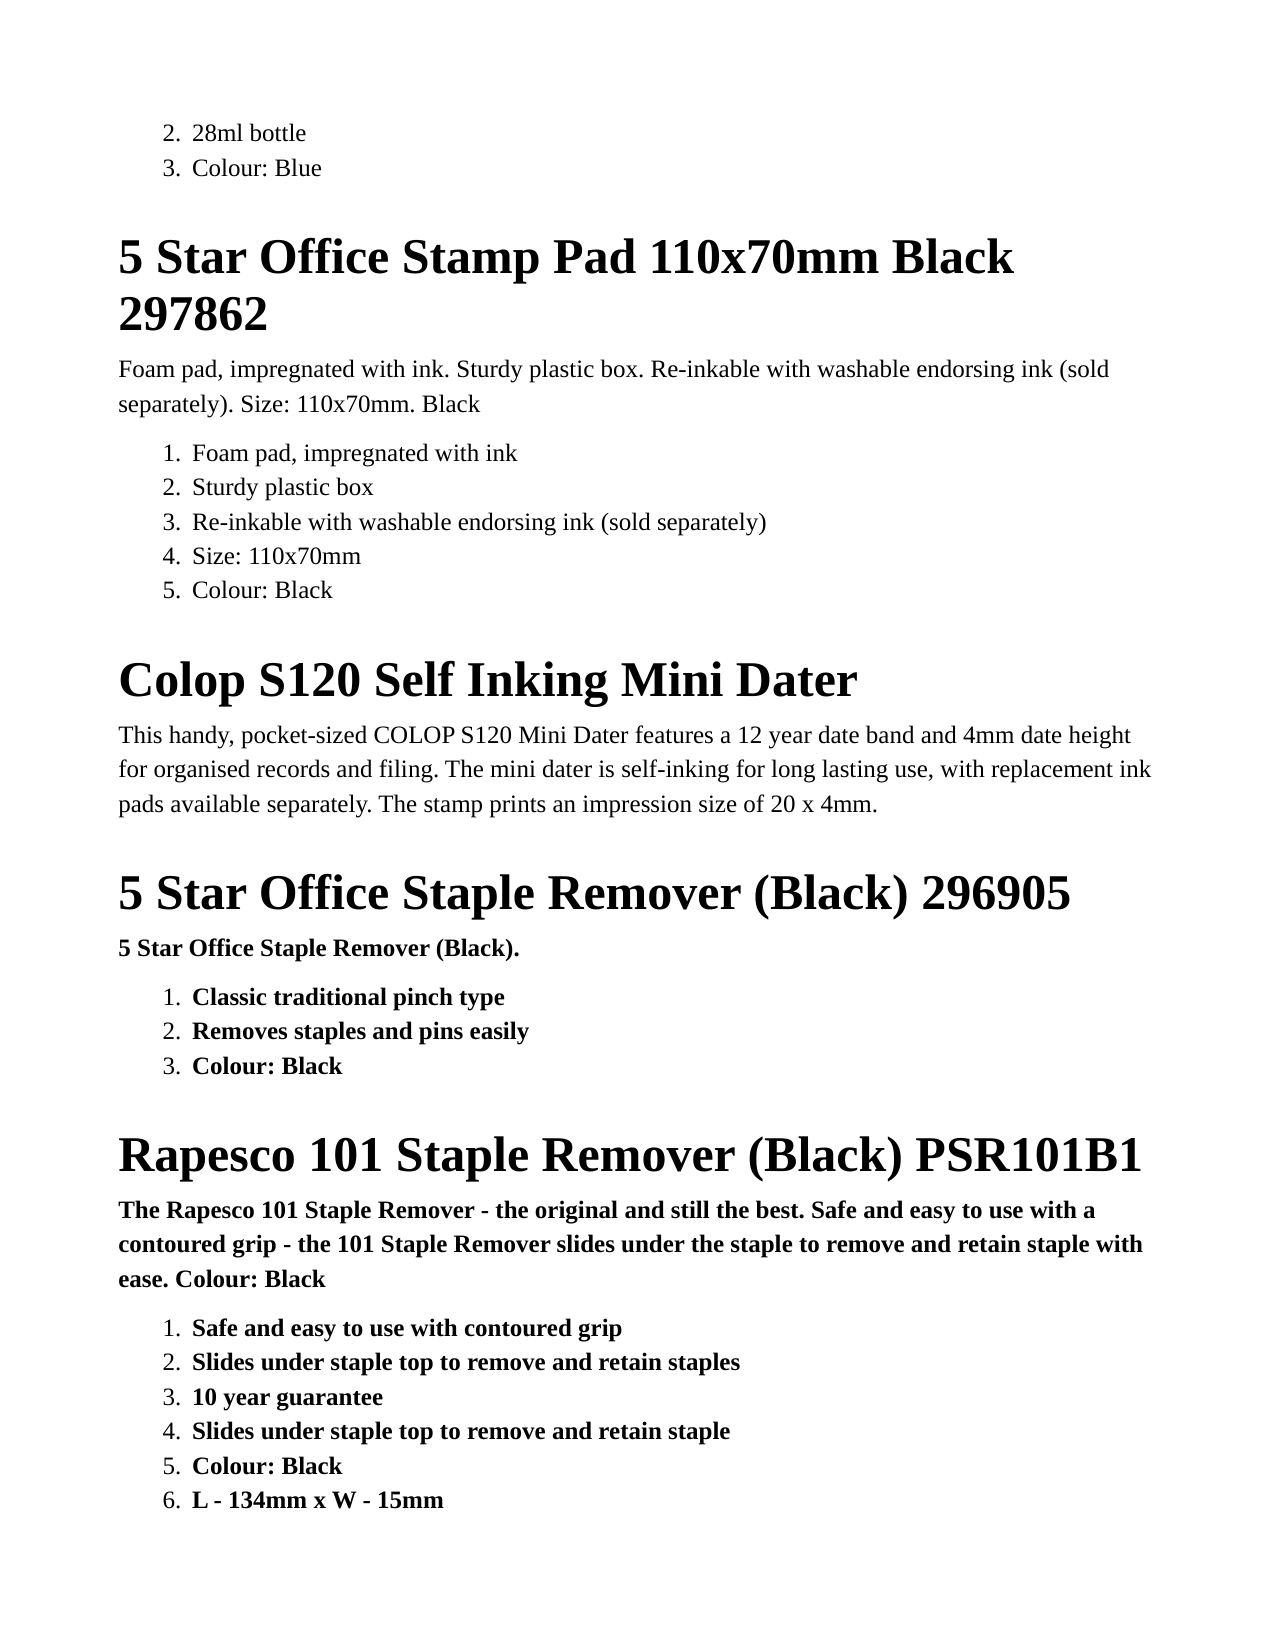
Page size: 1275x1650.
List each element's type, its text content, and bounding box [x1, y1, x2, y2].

list L - 134mm x W - 15mm [162, 1485, 1157, 1514]
subtitle Colop S120 Self Inking Mini Dater [118, 650, 1157, 707]
text The Rapesco 101 Staple Remover - the original and still the best. Safe and easy to use with a contoured grip - the 101 Staple Remover slides under the staple to remove and retain staple with ease. Colour: Black [118, 1195, 1157, 1292]
text 5 Star Office Staple Remover (Black). [118, 933, 1157, 961]
list Foam pad, impregnated with ink [162, 438, 1157, 466]
list 28ml bottle [162, 118, 1157, 147]
text This handy, pocket-sized COLOP S120 Mini Dater features a 12 year date band and 4mm date height for organised records and filing. The mini dater is self-inking for long lasting use, with replacement ink pads available separately. The stamp prints an impression size of 20 x 4mm. [118, 720, 1157, 817]
list Colour: Blue [162, 153, 1157, 181]
list Slides under staple top to remove and retain staples [162, 1347, 1157, 1376]
list 10 year guarantee [162, 1382, 1157, 1411]
list Colour: Black [162, 1451, 1157, 1479]
list Re-inkable with washable endorsing ink (sold separately) [162, 507, 1157, 535]
subtitle 5 Star Office Stamp Pad 110x70mm Black 297862 [118, 227, 1157, 342]
list Safe and easy to use with contoured grip [162, 1313, 1157, 1342]
list Size: 110x70mm [162, 541, 1157, 570]
list Removes staples and pins easily [162, 1016, 1157, 1045]
list Colour: Black [162, 1051, 1157, 1079]
text Foam pad, impregnated with ink. Sturdy plastic box. Re-inkable with washable endorsing ink (sold separately). Size: 110x70mm. Black [118, 354, 1157, 417]
list Sturdy plastic box [162, 472, 1157, 501]
list Classic traditional pinch type [162, 982, 1157, 1011]
list Colour: Black [162, 576, 1157, 604]
list Slides under staple top to remove and retain staple [162, 1416, 1157, 1445]
subtitle 5 Star Office Staple Remover (Black) 296905 [118, 863, 1157, 920]
subtitle Rapesco 101 Staple Remover (Black) PSR101B1 [118, 1125, 1157, 1182]
